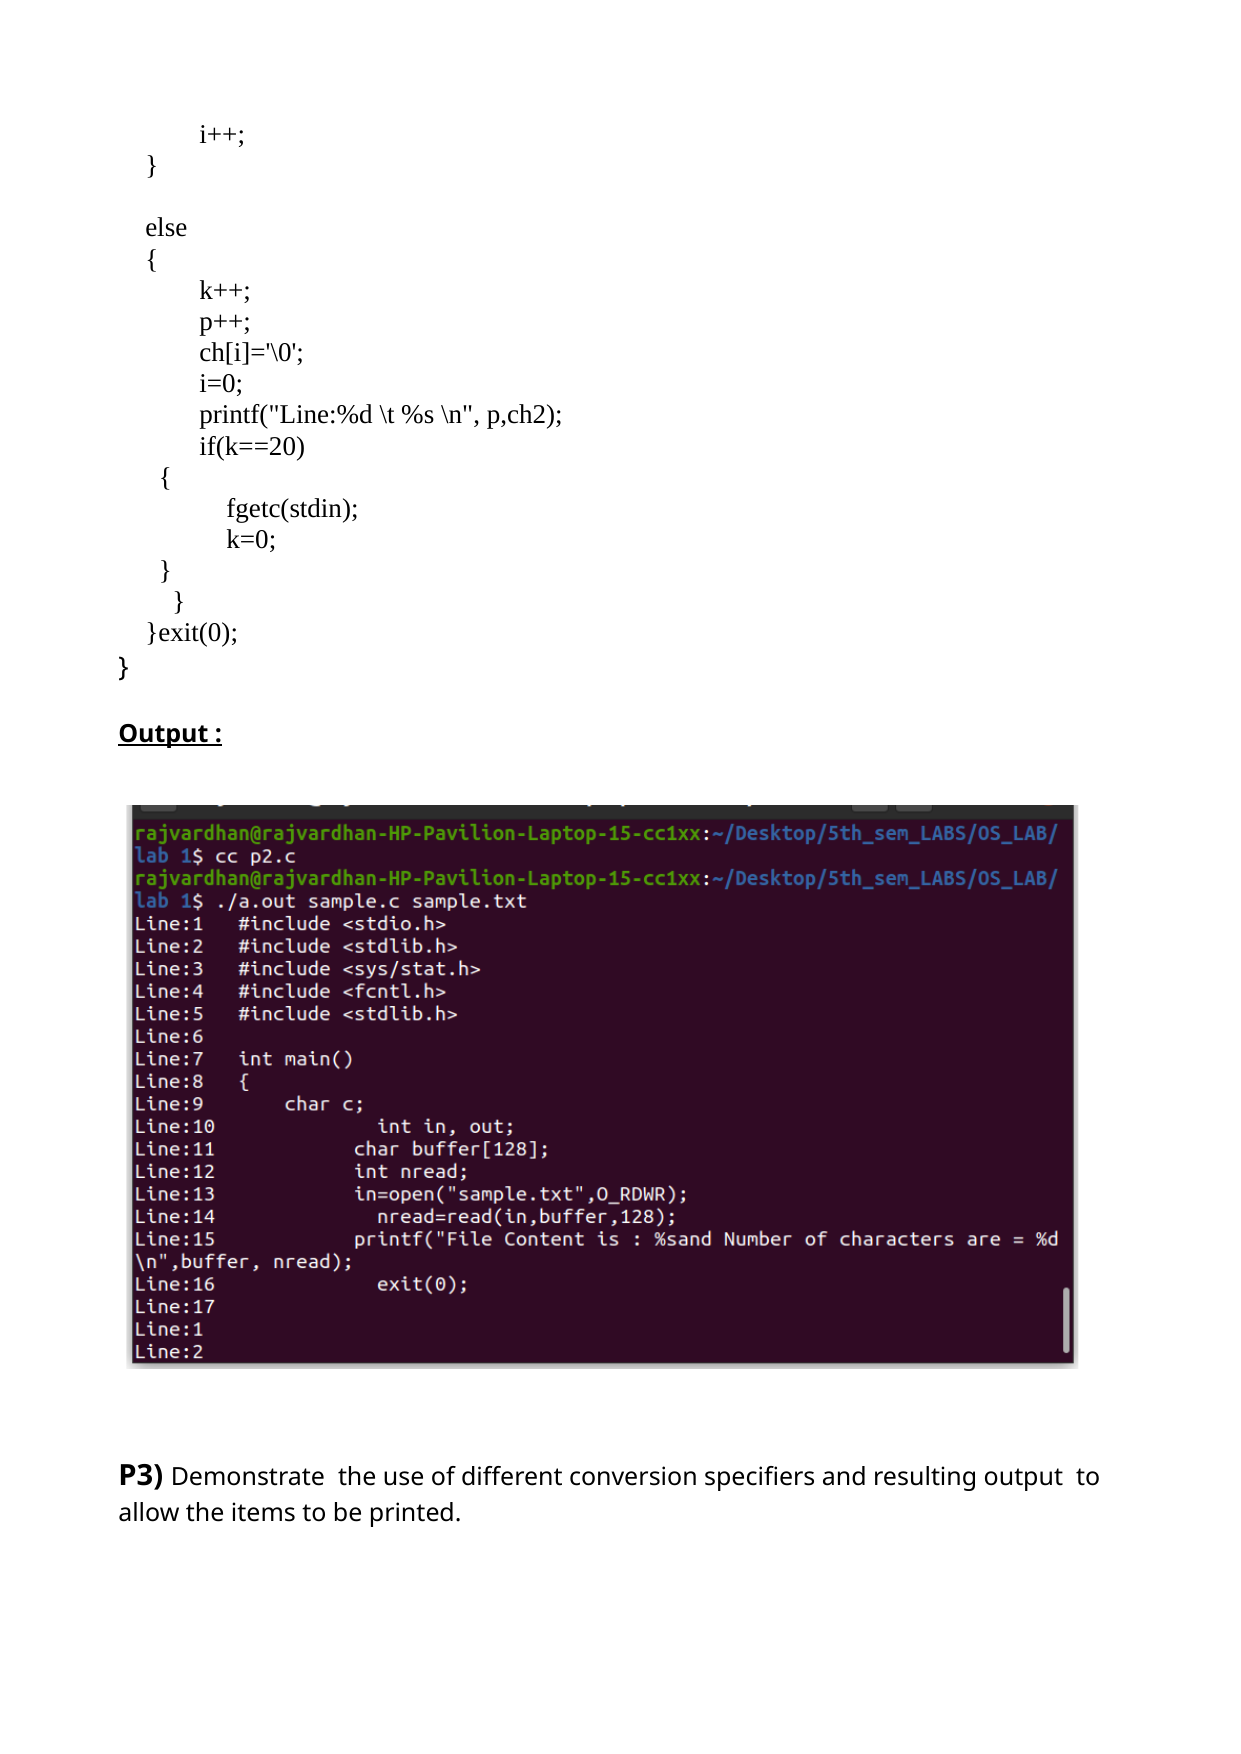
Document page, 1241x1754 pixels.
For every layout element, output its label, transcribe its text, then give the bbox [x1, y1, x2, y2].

text }exit(0); [118, 616, 1122, 648]
text { [118, 461, 1122, 492]
text k=0; [118, 523, 1122, 554]
text i++; [118, 118, 1122, 149]
text } [118, 648, 1122, 684]
text if(k==20) [118, 429, 1122, 461]
text } [118, 149, 1122, 180]
text fgetc(stdin); [118, 492, 1122, 523]
text P3) Demonstrate the use of different conversion specifiers and resulting output to allow the items to be printed. [118, 1455, 1122, 1528]
text Output : [118, 716, 1122, 750]
text printf("Line:%d \t %s \n", p,ch2); [118, 398, 1122, 429]
text { [118, 243, 1122, 274]
text i=0; [118, 367, 1122, 398]
text p++; [118, 305, 1122, 336]
picture [126, 805, 1079, 1369]
text } [118, 554, 1122, 585]
text k++; [118, 274, 1122, 305]
text } [118, 585, 1122, 616]
text else [118, 212, 1122, 243]
text ch[i]='\0'; [118, 336, 1122, 367]
